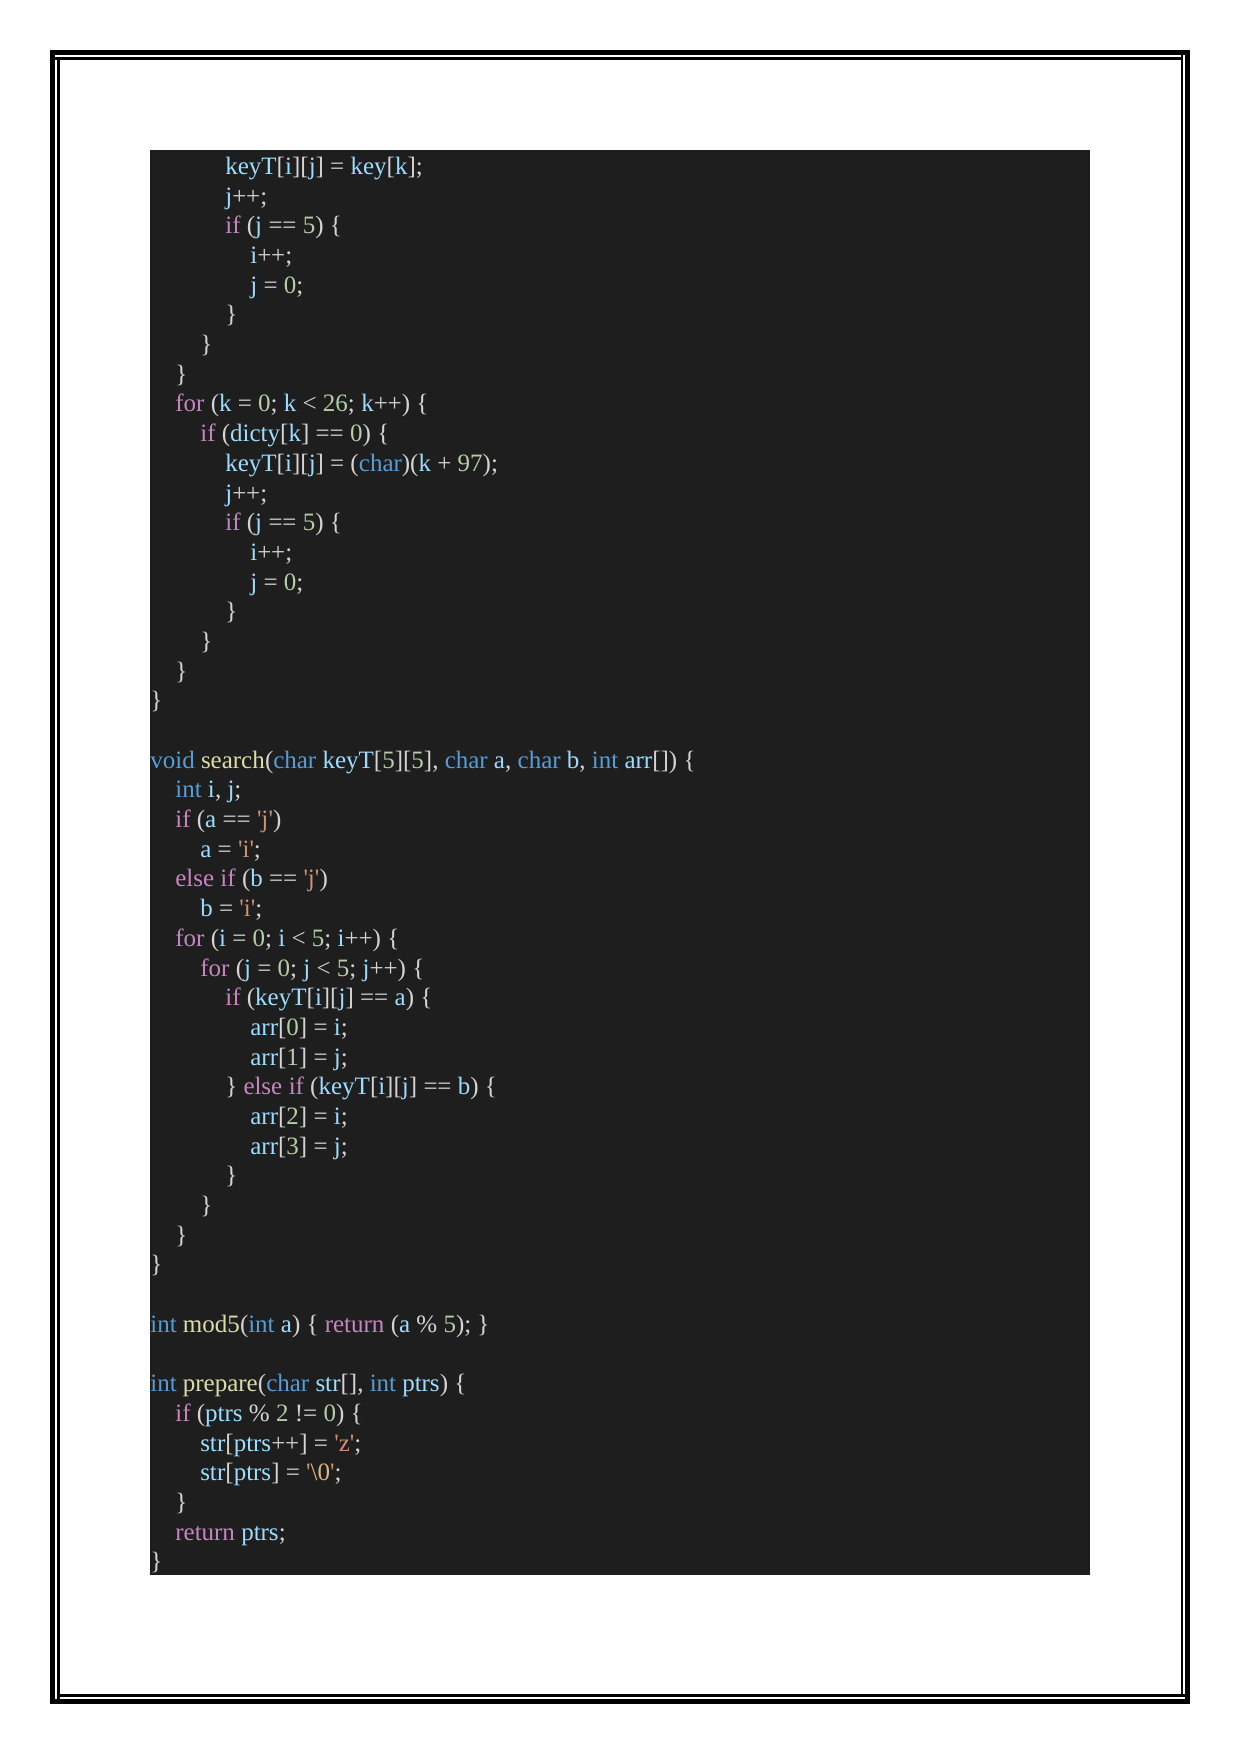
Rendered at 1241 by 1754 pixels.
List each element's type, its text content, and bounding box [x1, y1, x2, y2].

text str[ptrs++] = 'z'; [150, 1427, 1090, 1456]
text int mod5(int a) { return (a % 5); } [150, 1308, 1090, 1338]
text arr[1] = j; [150, 1041, 1090, 1070]
text keyT[i][j] = key[k]; [150, 150, 1090, 180]
text j = 0; [150, 566, 1090, 595]
text } [150, 1486, 1090, 1516]
text j = 0; [150, 269, 1090, 298]
text j++; [150, 477, 1090, 506]
text keyT[i][j] = (char)(k + 97); [150, 447, 1090, 477]
text } [150, 684, 1090, 714]
text if (j == 5) { [150, 506, 1090, 536]
text if (ptrs % 2 != 0) { [150, 1397, 1090, 1427]
text i++; [150, 239, 1090, 269]
text } else if (keyT[i][j] == b) { [150, 1070, 1090, 1100]
text } [150, 298, 1090, 328]
text b = 'i'; [150, 892, 1090, 922]
text else if (b == 'j') [150, 863, 1090, 892]
text str[ptrs] = '\0'; [150, 1456, 1090, 1486]
text } [150, 655, 1090, 684]
text if (dicty[k] == 0) { [150, 417, 1090, 447]
text int i, j; [150, 773, 1090, 803]
text for (i = 0; i < 5; i++) { [150, 922, 1090, 952]
text return ptrs; [150, 1516, 1090, 1545]
text } [150, 328, 1090, 358]
text arr[3] = j; [150, 1130, 1090, 1159]
text for (j = 0; j < 5; j++) { [150, 952, 1090, 981]
text j++; [150, 180, 1090, 209]
text } [150, 1219, 1090, 1248]
text } [150, 358, 1090, 388]
text a = 'i'; [150, 833, 1090, 863]
text } [150, 595, 1090, 625]
text for (k = 0; k < 26; k++) { [150, 388, 1090, 417]
text void search(char keyT[5][5], char a, char b, int arr[]) { [150, 744, 1090, 773]
text } [150, 1248, 1090, 1278]
text int prepare(char str[], int ptrs) { [150, 1367, 1090, 1397]
text if (j == 5) { [150, 209, 1090, 239]
text } [150, 1159, 1090, 1189]
text } [150, 1189, 1090, 1219]
text arr[0] = i; [150, 1011, 1090, 1041]
text arr[2] = i; [150, 1100, 1090, 1130]
text i++; [150, 536, 1090, 566]
text } [150, 1545, 1090, 1575]
text if (keyT[i][j] == a) { [150, 981, 1090, 1011]
text if (a == 'j') [150, 803, 1090, 833]
text } [150, 625, 1090, 655]
